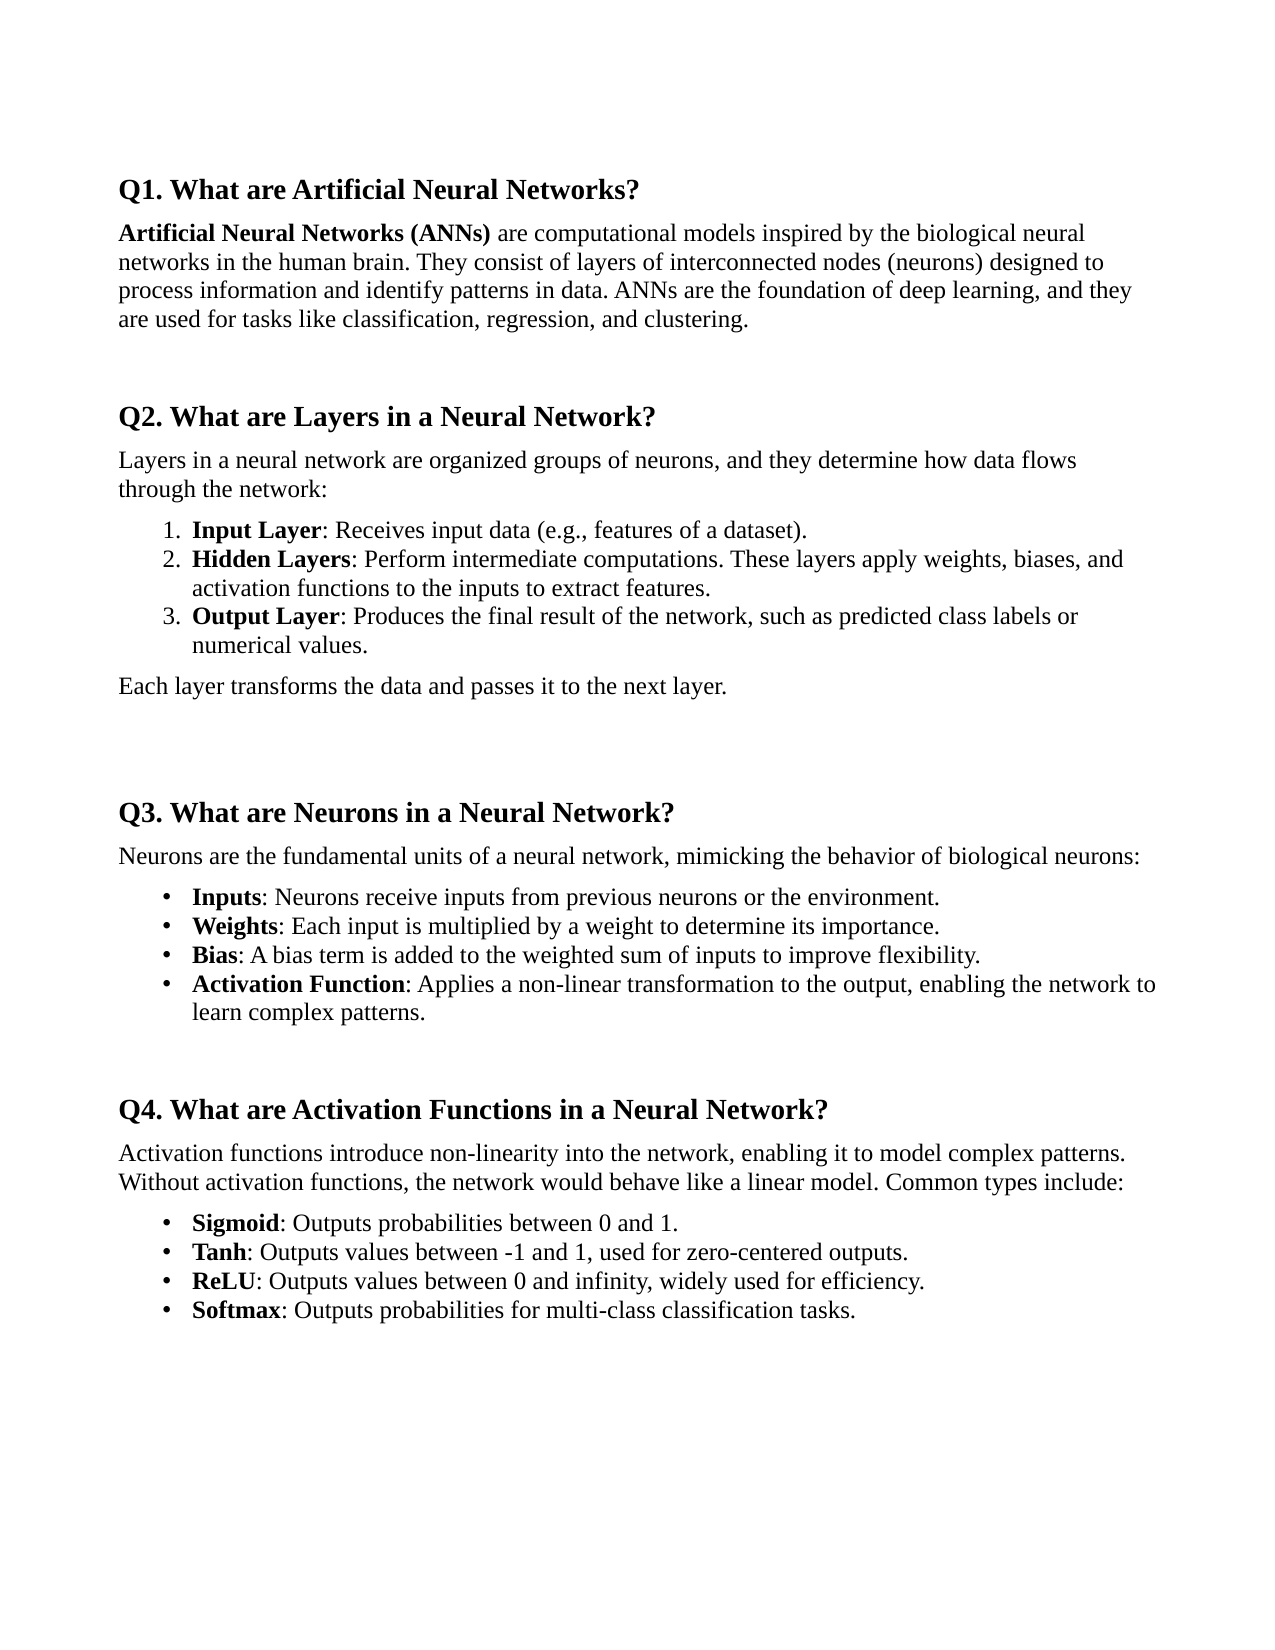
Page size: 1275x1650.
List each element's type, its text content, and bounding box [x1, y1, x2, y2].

text Each layer transforms the data and passes it to the next layer. [118, 671, 1157, 700]
subtitle Q3. What are Neurons in a Neural Network? [118, 795, 1157, 829]
list Output Layer: Produces the final result of the network, such as predicted class labels or numerical values. [162, 601, 1157, 659]
subtitle Q1. What are Artificial Neural Networks? [118, 172, 1157, 205]
list Input Layer: Receives input data (e.g., features of a dataset). [162, 515, 1157, 544]
subtitle Q4. What are Activation Functions in a Neural Network? [118, 1092, 1157, 1126]
text Artificial Neural Networks (ANNs) are computational models inspired by the biological neural networks in the human brain. They consist of layers of interconnected nodes (neurons) designed to process information and identify patterns in data. ANNs are the foundation of deep learning, and they are used for tasks like classification, regression, and clustering. [118, 218, 1157, 333]
text Activation functions introduce non-linearity into the network, enabling it to model complex patterns. Without activation functions, the network would behave like a linear model. Common types include: [118, 1138, 1157, 1196]
subtitle Q2. What are Layers in a Neural Network? [118, 399, 1157, 433]
list ReLU: Outputs values between 0 and infinity, widely used for efficiency. [162, 1266, 1157, 1295]
list Softmax: Outputs probabilities for multi-class classification tasks. [162, 1295, 1157, 1323]
text Neurons are the fundamental units of a neural network, mimicking the behavior of biological neurons: [118, 841, 1157, 870]
list Bias: A bias term is added to the weighted sum of inputs to improve flexibility. [162, 940, 1157, 969]
list Sigmoid: Outputs probabilities between 0 and 1. [162, 1208, 1157, 1237]
text Layers in a neural network are organized groups of neurons, and they determine how data flows through the network: [118, 445, 1157, 503]
list Inputs: Neurons receive inputs from previous neurons or the environment. [162, 882, 1157, 911]
list Weights: Each input is multiplied by a weight to determine its importance. [162, 911, 1157, 940]
list Tanh: Outputs values between -1 and 1, used for zero-centered outputs. [162, 1237, 1157, 1266]
list Activation Function: Applies a non-linear transformation to the output, enabling the network to learn complex patterns. [162, 969, 1157, 1026]
list Hidden Layers: Perform intermediate computations. These layers apply weights, biases, and activation functions to the inputs to extract features. [162, 544, 1157, 601]
